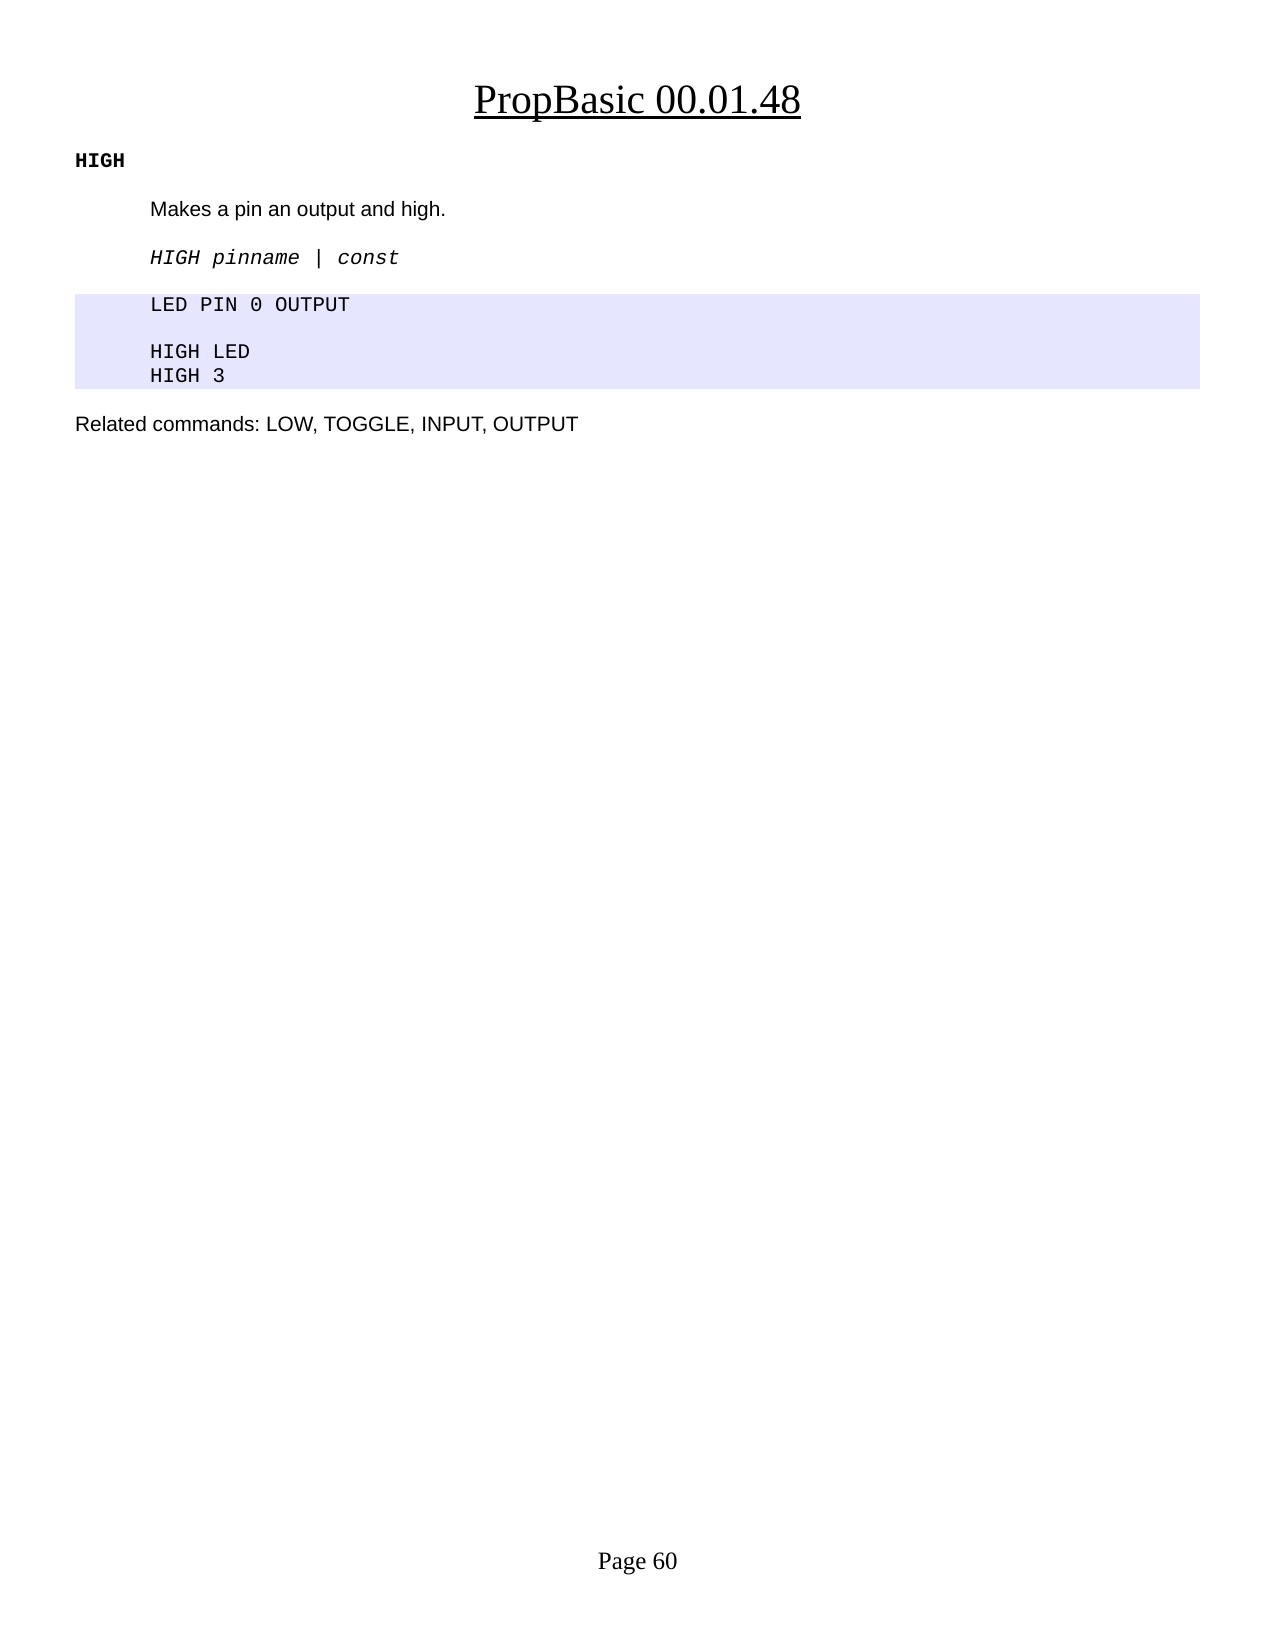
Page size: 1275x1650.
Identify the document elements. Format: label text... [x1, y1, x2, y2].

text HIGH [75, 150, 1200, 174]
text HIGH pinname | const [75, 247, 1200, 270]
text HIGH 3 [75, 365, 1200, 389]
text Makes a pin an output and high. [75, 197, 1200, 223]
text HIGH LED [75, 341, 1200, 365]
text LED PIN 0 OUTPUT [75, 294, 1200, 318]
text Related commands: LOW, TOGGLE, INPUT, OUTPUT [75, 412, 1200, 436]
